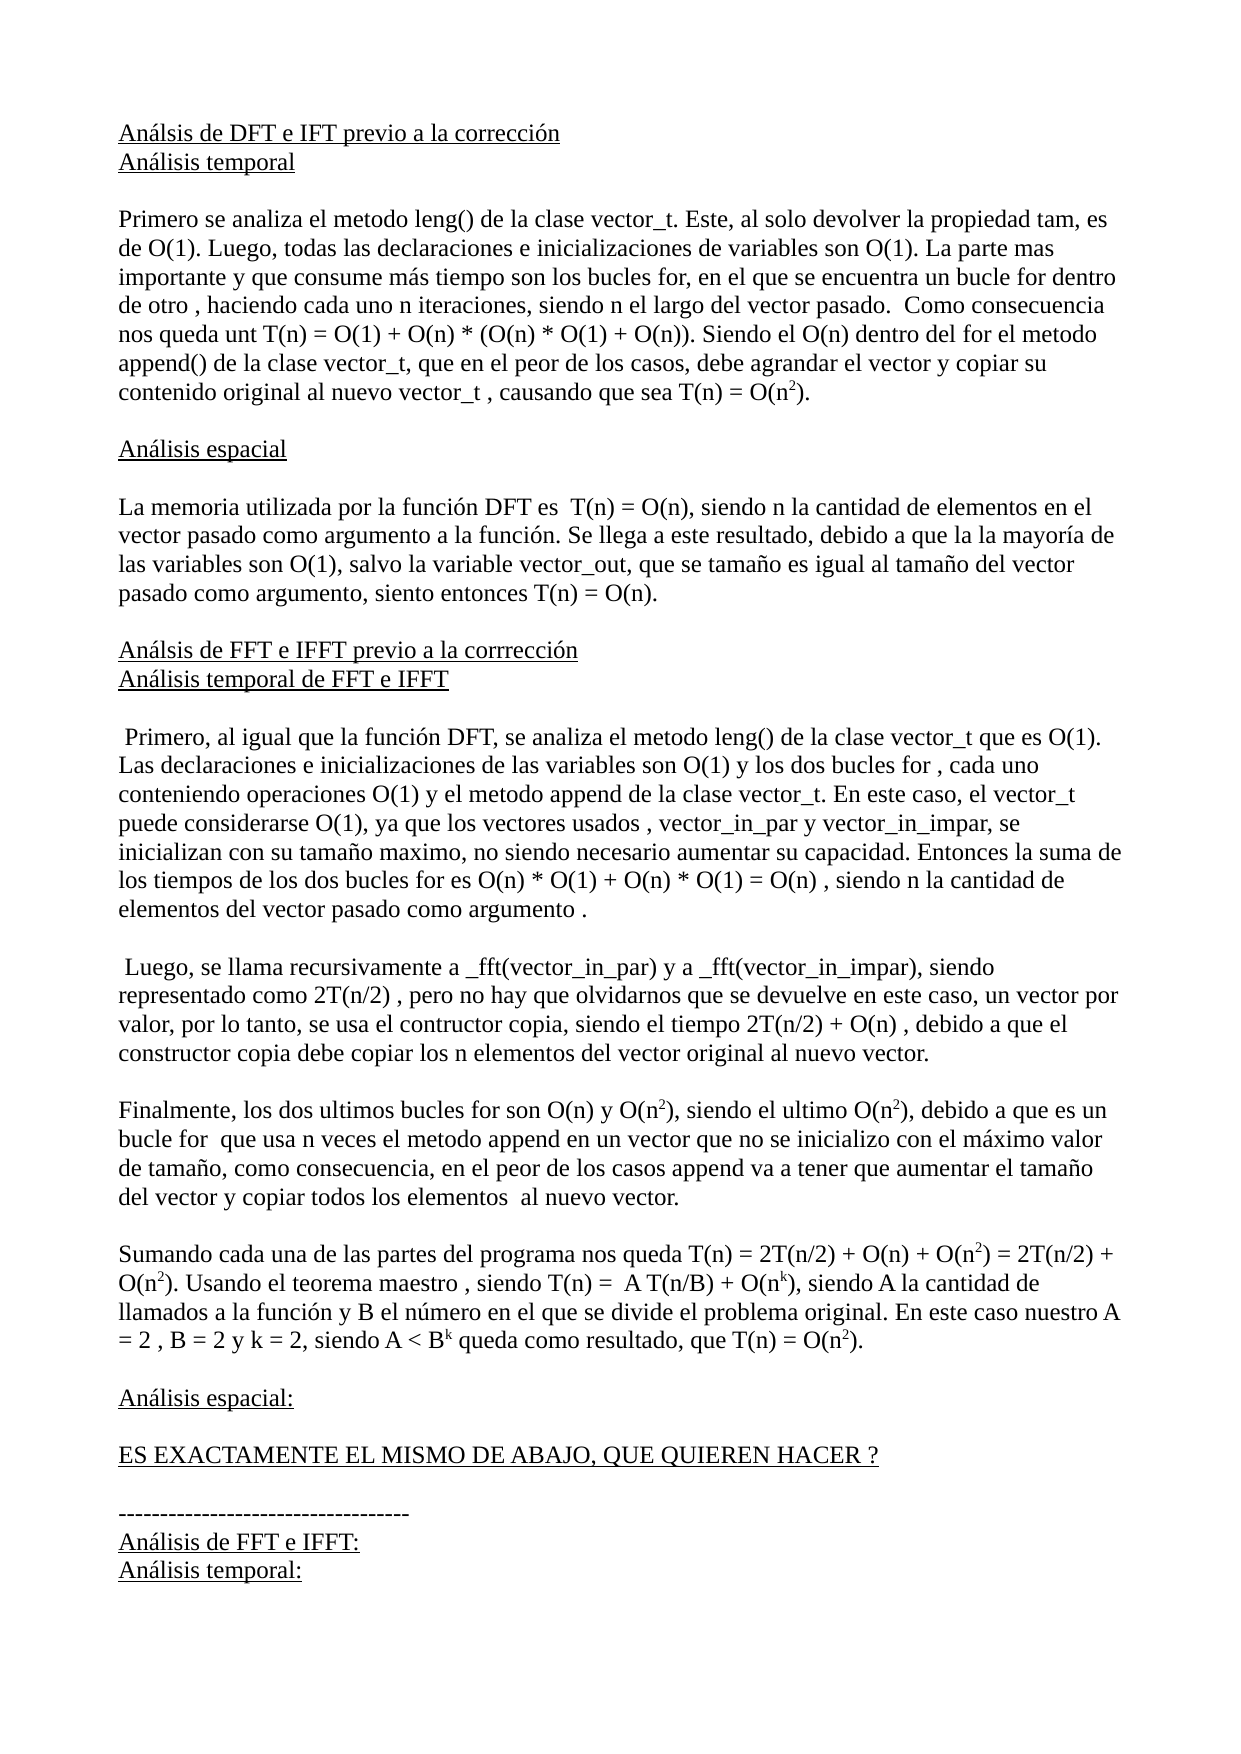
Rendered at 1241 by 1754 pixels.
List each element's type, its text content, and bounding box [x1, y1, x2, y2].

text Análsis de DFT e IFT previo a la corrección [118, 118, 1122, 147]
text ----------------------------------- [118, 1498, 1122, 1527]
text Luego, se llama recursivamente a _fft(vector_in_par) y a _fft(vector_in_impar), siendo representado como 2T(n/2) , pero no hay que olvidarnos que se devuelve en este caso, un vector por valor, por lo tanto, se usa el contructor copia, siendo el tiempo 2T(n/2) + O(n) , debido a que el constructor copia debe copiar los n elementos del vector original al nuevo vector. [118, 952, 1122, 1067]
text Primero, al igual que la función DFT, se analiza el metodo leng() de la clase vector_t que es O(1). Las declaraciones e inicializaciones de las variables son O(1) y los dos bucles for , cada uno conteniendo operaciones O(1) y el metodo append de la clase vector_t. En este caso, el vector_t puede considerarse O(1), ya que los vectores usados , vector_in_par y vector_in_impar, se inicializan con su tamaño maximo, no siendo necesario aumentar su capacidad. Entonces la suma de los tiempos de los dos bucles for es O(n) * O(1) + O(n) * O(1) = O(n) , siendo n la cantidad de elementos del vector pasado como argumento . [118, 722, 1122, 923]
text Análisis temporal de FFT e IFFT [118, 664, 1122, 693]
text ES EXACTAMENTE EL MISMO DE ABAJO, QUE QUIEREN HACER ? [118, 1441, 1122, 1469]
text Sumando cada una de las partes del programa nos queda T(n) = 2T(n/2) + O(n) + O(n2) = 2T(n/2) + O(n2). Usando el teorema maestro , siendo T(n) = A T(n/B) + O(nk), siendo A la cantidad de llamados a la función y B el número en el que se divide el problema original. En este caso nuestro A = 2 , B = 2 y k = 2, siendo A < Bk queda como resultado, que T(n) = O(n2). [118, 1239, 1122, 1354]
text Análisis espacial: [118, 1383, 1122, 1412]
text Análsis de FFT e IFFT previo a la corrrección [118, 636, 1122, 664]
text Análisis temporal [118, 147, 1122, 176]
text Primero se analiza el metodo leng() de la clase vector_t. Este, al solo devolver la propiedad tam, es de O(1). Luego, todas las declaraciones e inicializaciones de variables son O(1). La parte mas importante y que consume más tiempo son los bucles for, en el que se encuentra un bucle for dentro de otro , haciendo cada uno n iteraciones, siendo n el largo del vector pasado. Como consecuencia nos queda unt T(n) = O(1) + O(n) * (O(n) * O(1) + O(n)). Siendo el O(n) dentro del for el metodo append() de la clase vector_t, que en el peor de los casos, debe agrandar el vector y copiar su contenido original al nuevo vector_t , causando que sea T(n) = O(n2). [118, 204, 1122, 406]
text Análisis espacial [118, 434, 1122, 463]
text La memoria utilizada por la función DFT es T(n) = O(n), siendo n la cantidad de elementos en el vector pasado como argumento a la función. Se llega a este resultado, debido a que la la mayoría de las variables son O(1), salvo la variable vector_out, que se tamaño es igual al tamaño del vector pasado como argumento, siento entonces T(n) = O(n). [118, 492, 1122, 607]
text Finalmente, los dos ultimos bucles for son O(n) y O(n2), siendo el ultimo O(n2), debido a que es un bucle for que usa n veces el metodo append en un vector que no se inicializo con el máximo valor de tamaño, como consecuencia, en el peor de los casos append va a tener que aumentar el tamaño del vector y copiar todos los elementos al nuevo vector. [118, 1096, 1122, 1211]
text Análisis temporal: [118, 1556, 1122, 1584]
text Análisis de FFT e IFFT: [118, 1527, 1122, 1556]
